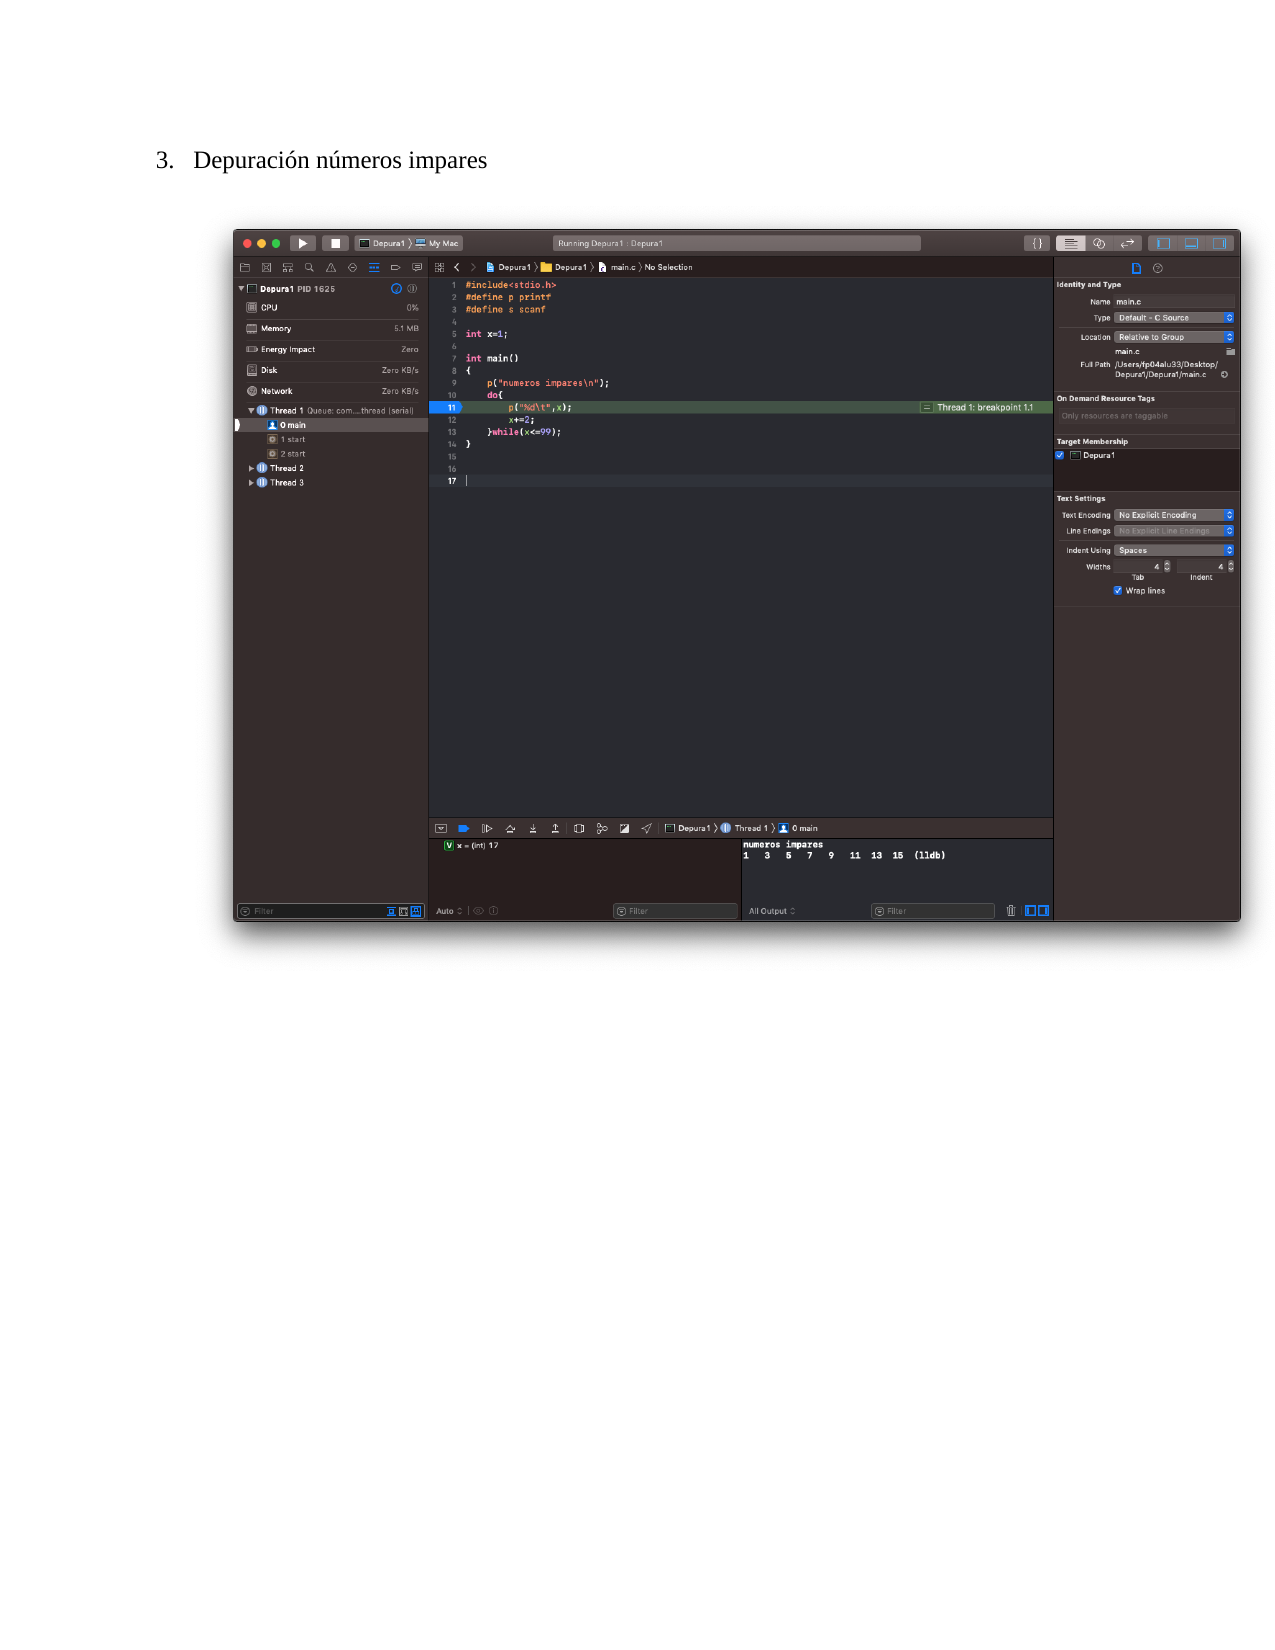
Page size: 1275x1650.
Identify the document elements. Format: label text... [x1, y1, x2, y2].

list Depuración números impares [156, 145, 1205, 174]
